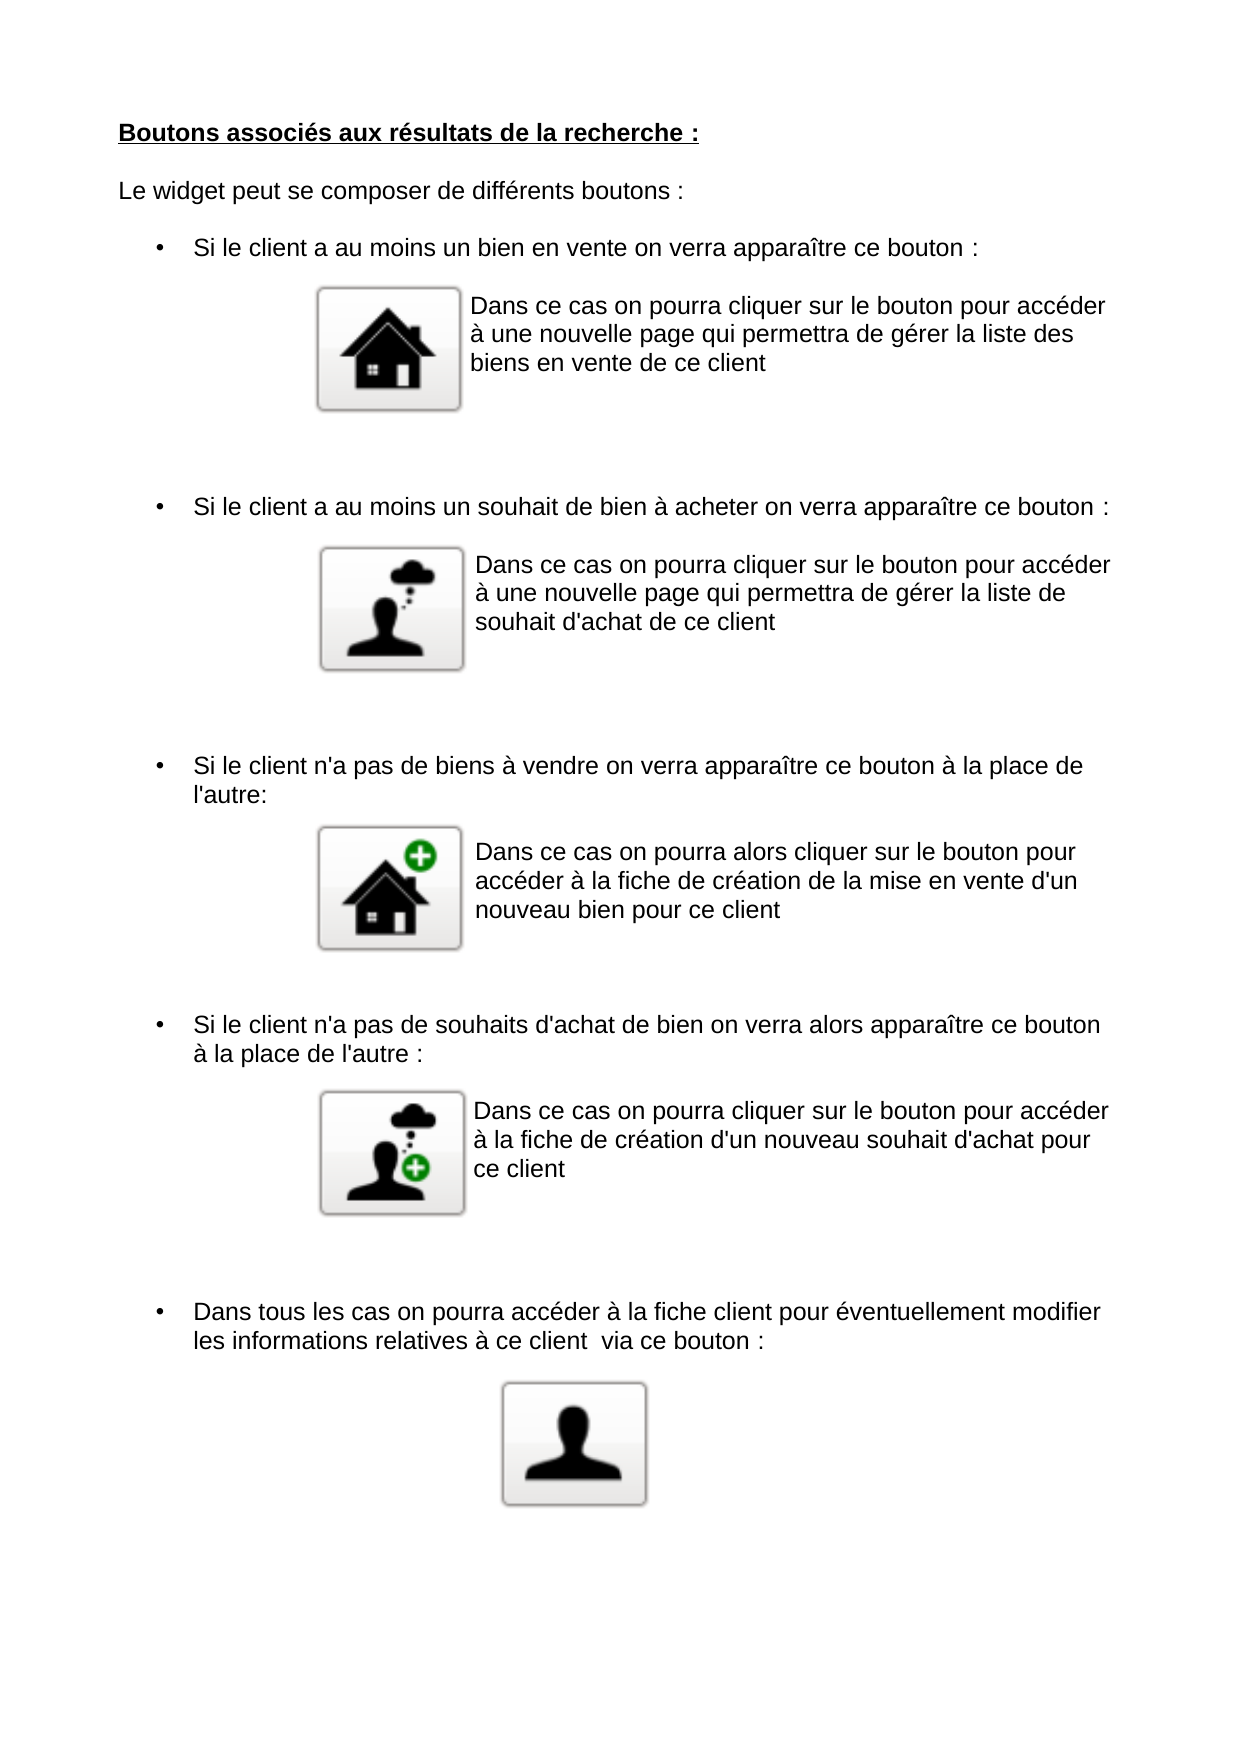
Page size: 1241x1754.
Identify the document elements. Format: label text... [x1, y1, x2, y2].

picture [309, 276, 470, 420]
text [118, 837, 308, 923]
list Si le client n'a pas de souhaits d'achat de bien on verra alors apparaître ce bouton à la place de l'autre : [156, 1010, 1122, 1067]
text Dans ce cas on pourra alors cliquer sur le bouton pour accéder à la fiche de création de la mise en vente d'un nouveau bien pour ce client [475, 837, 1122, 923]
text [118, 1096, 312, 1182]
text Dans ce cas on pourra cliquer sur le bouton pour accéder à la fiche de création d'un nouveau souhait d'achat pour ce client [473, 1096, 1122, 1182]
text [118, 291, 309, 377]
text Boutons associés aux résultats de la recherche : [118, 118, 1122, 147]
text [118, 549, 308, 636]
list Dans tous les cas on pourra accéder à la fiche client pour éventuellement modifier les informations relatives à ce client via ce bouton : [156, 1297, 1122, 1355]
list Si le client a au moins un souhait de bien à acheter on verra apparaître ce bouton : [156, 492, 1122, 521]
picture [308, 533, 475, 684]
picture [492, 1368, 660, 1519]
text Le widget peut se composer de différents boutons : [118, 176, 1122, 204]
text Dans ce cas on pourra cliquer sur le bouton pour accéder à une nouvelle page qui permettra de gérer la liste de souhait d'achat de ce client [475, 549, 1122, 636]
picture [308, 808, 475, 959]
list Si le client n'a pas de biens à vendre on verra apparaître ce bouton à la place de l'autre: [156, 751, 1122, 808]
text Dans ce cas on pourra cliquer sur le bouton pour accéder à une nouvelle page qui permettra de gérer la liste des biens en vente de ce client [470, 291, 1122, 377]
list Si le client a au moins un bien en vente on verra apparaître ce bouton : [156, 233, 1122, 262]
picture [312, 1080, 473, 1224]
